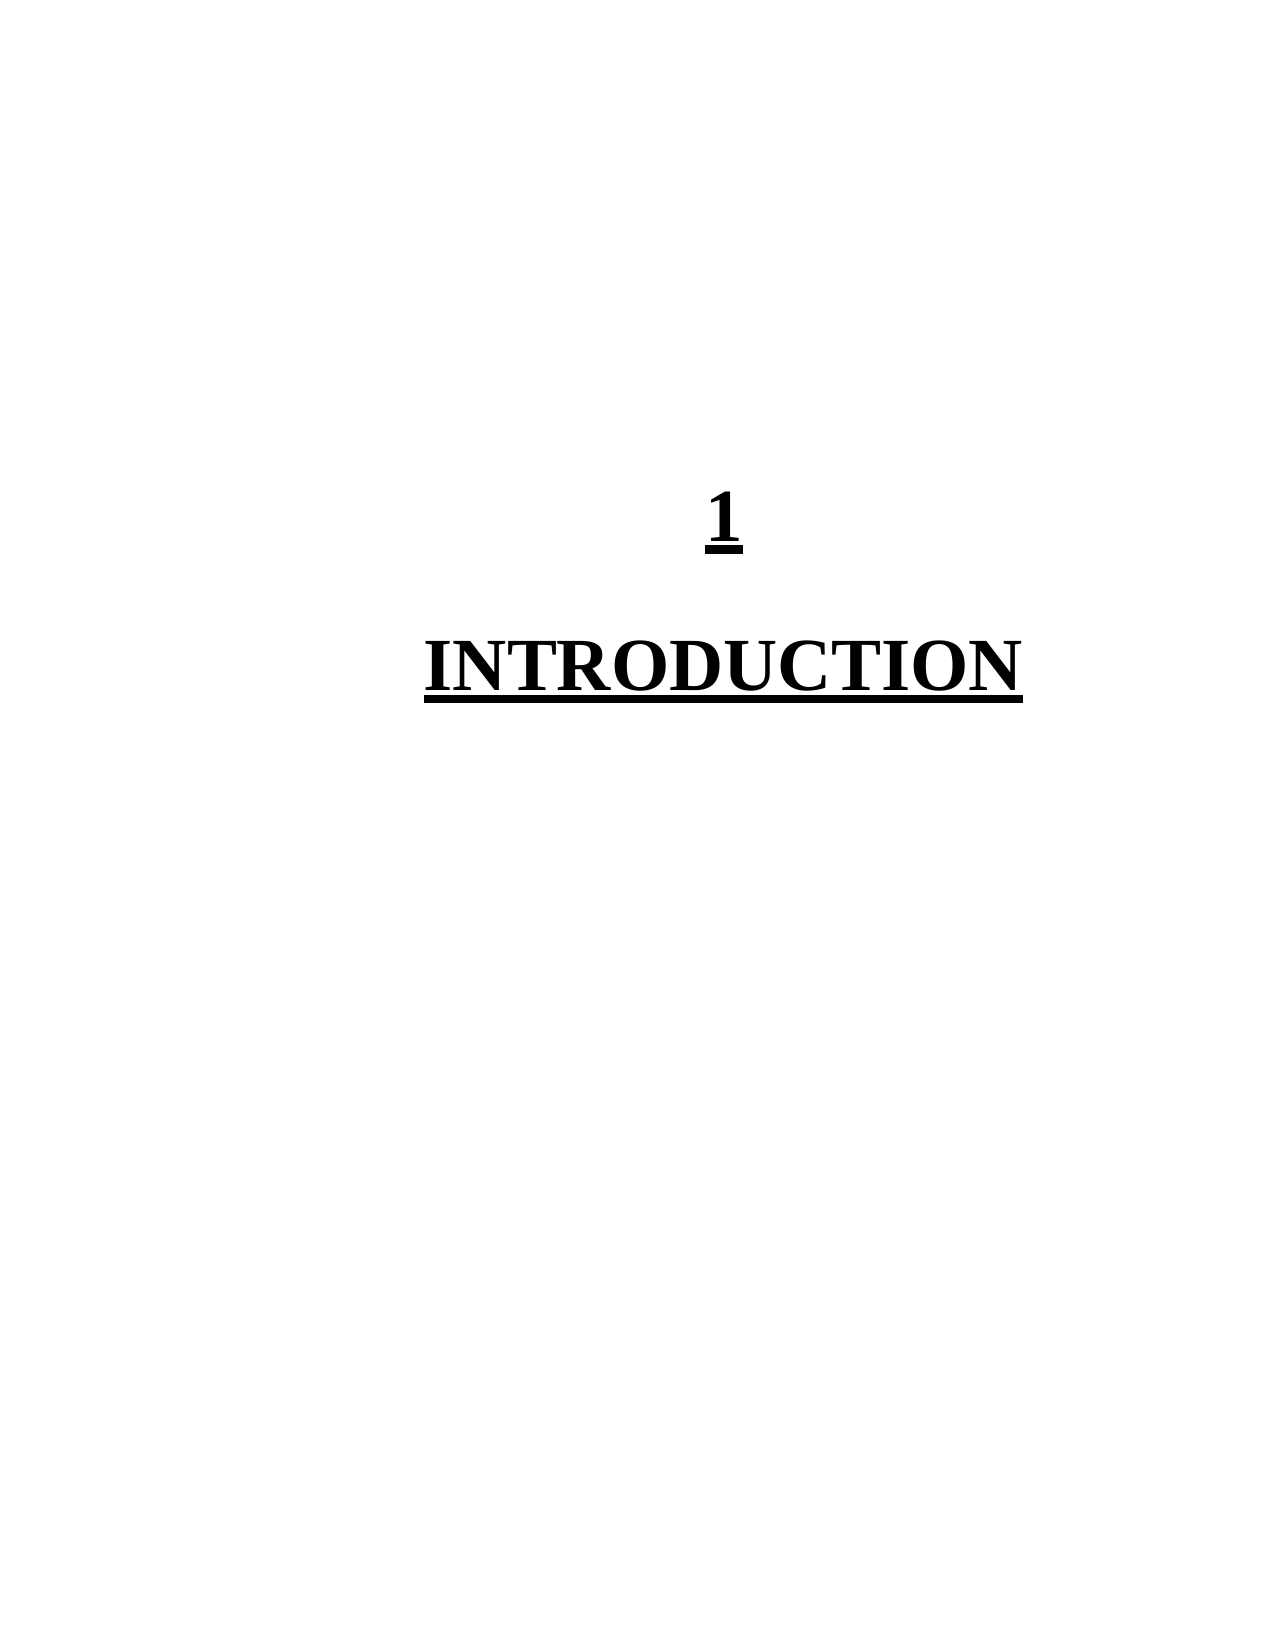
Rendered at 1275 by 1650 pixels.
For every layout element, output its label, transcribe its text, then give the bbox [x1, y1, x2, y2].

text INTRODUCTION [266, 621, 1181, 707]
subtitle 1 [266, 471, 1181, 557]
